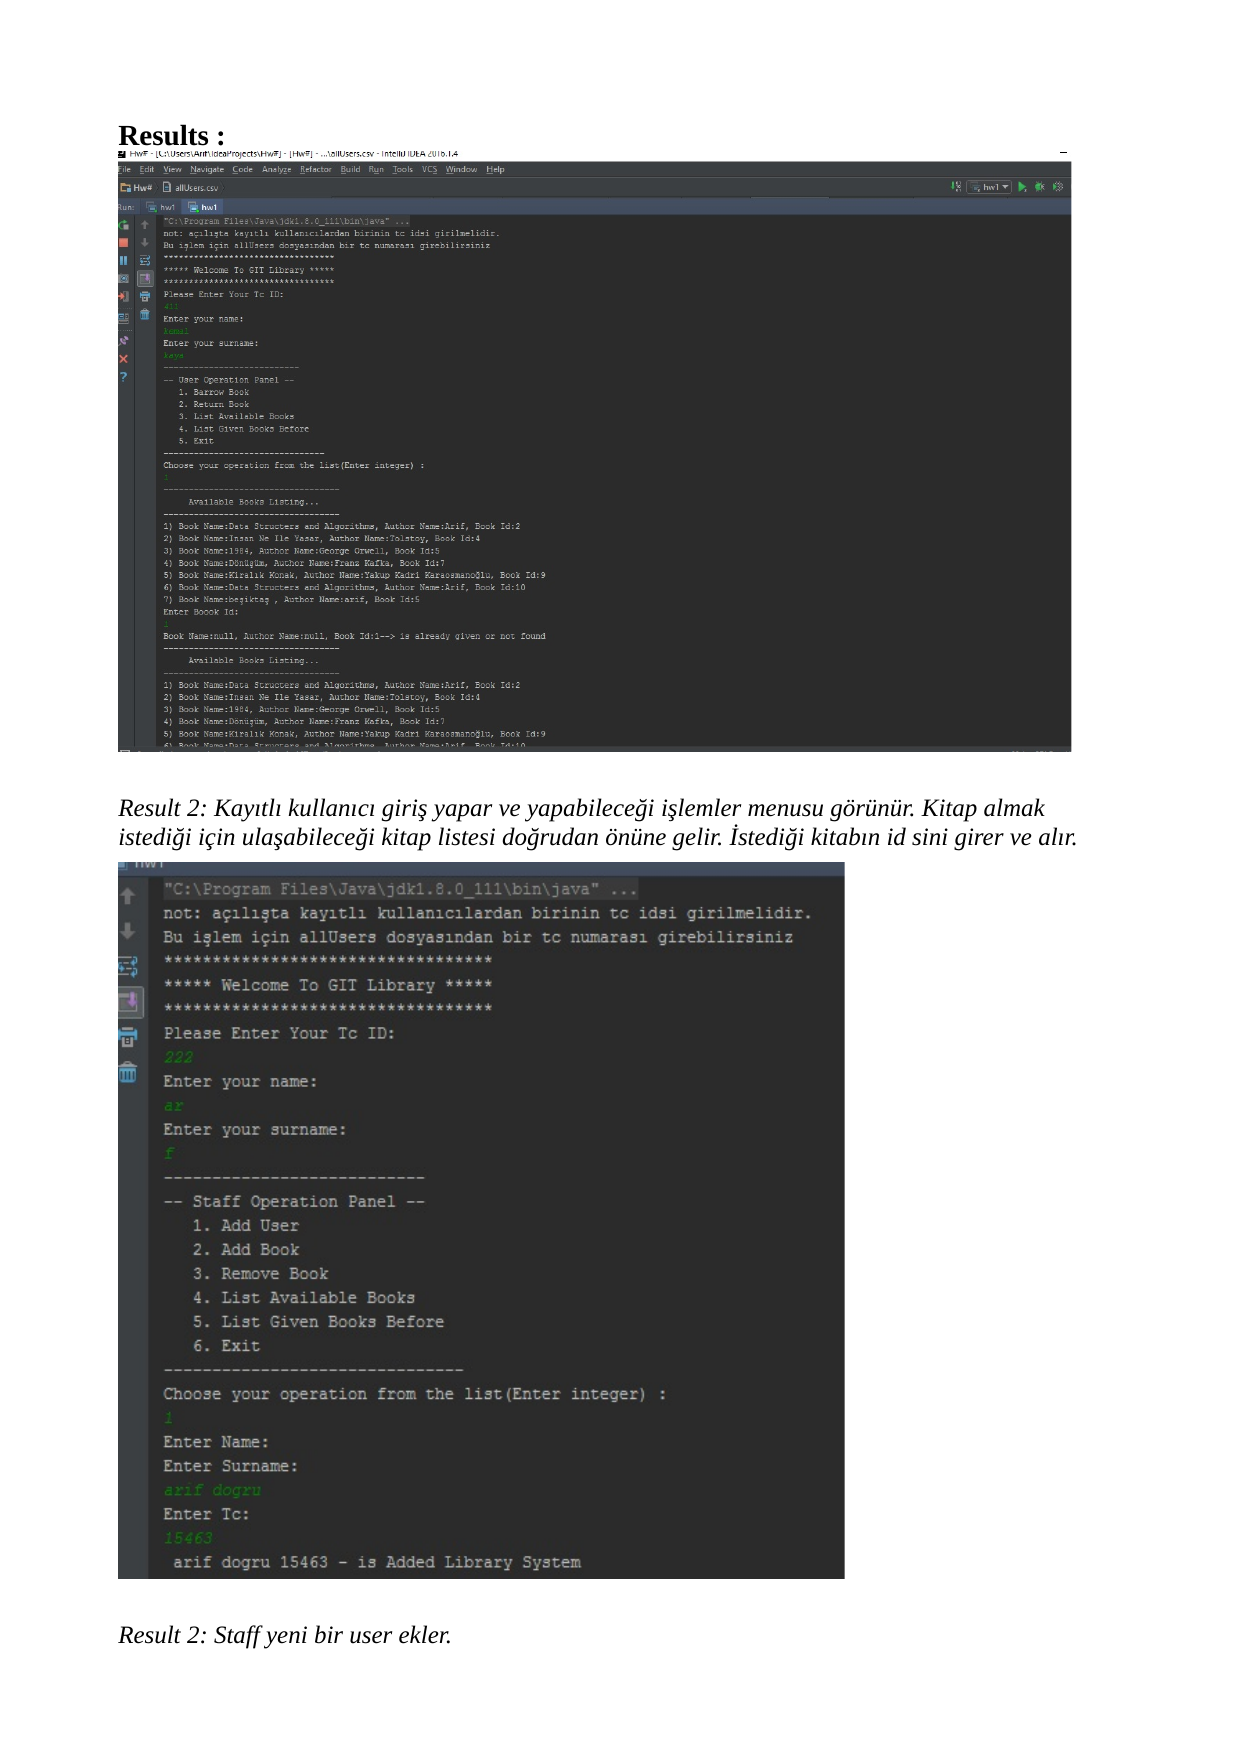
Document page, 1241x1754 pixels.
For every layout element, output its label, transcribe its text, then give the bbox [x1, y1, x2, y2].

text Result 2: Staff yeni bir user ekler. [118, 1620, 1122, 1648]
text Results : [118, 118, 1122, 752]
text Result 2: Kayıtlı kullanıcı giriş yapar ve yapabileceği işlemler menusu görünür. Kitap almak istediği için ulaşabileceği kitap listesi doğrudan önüne gelir. İstediği kitabın id sini girer ve alır. [118, 793, 1122, 850]
